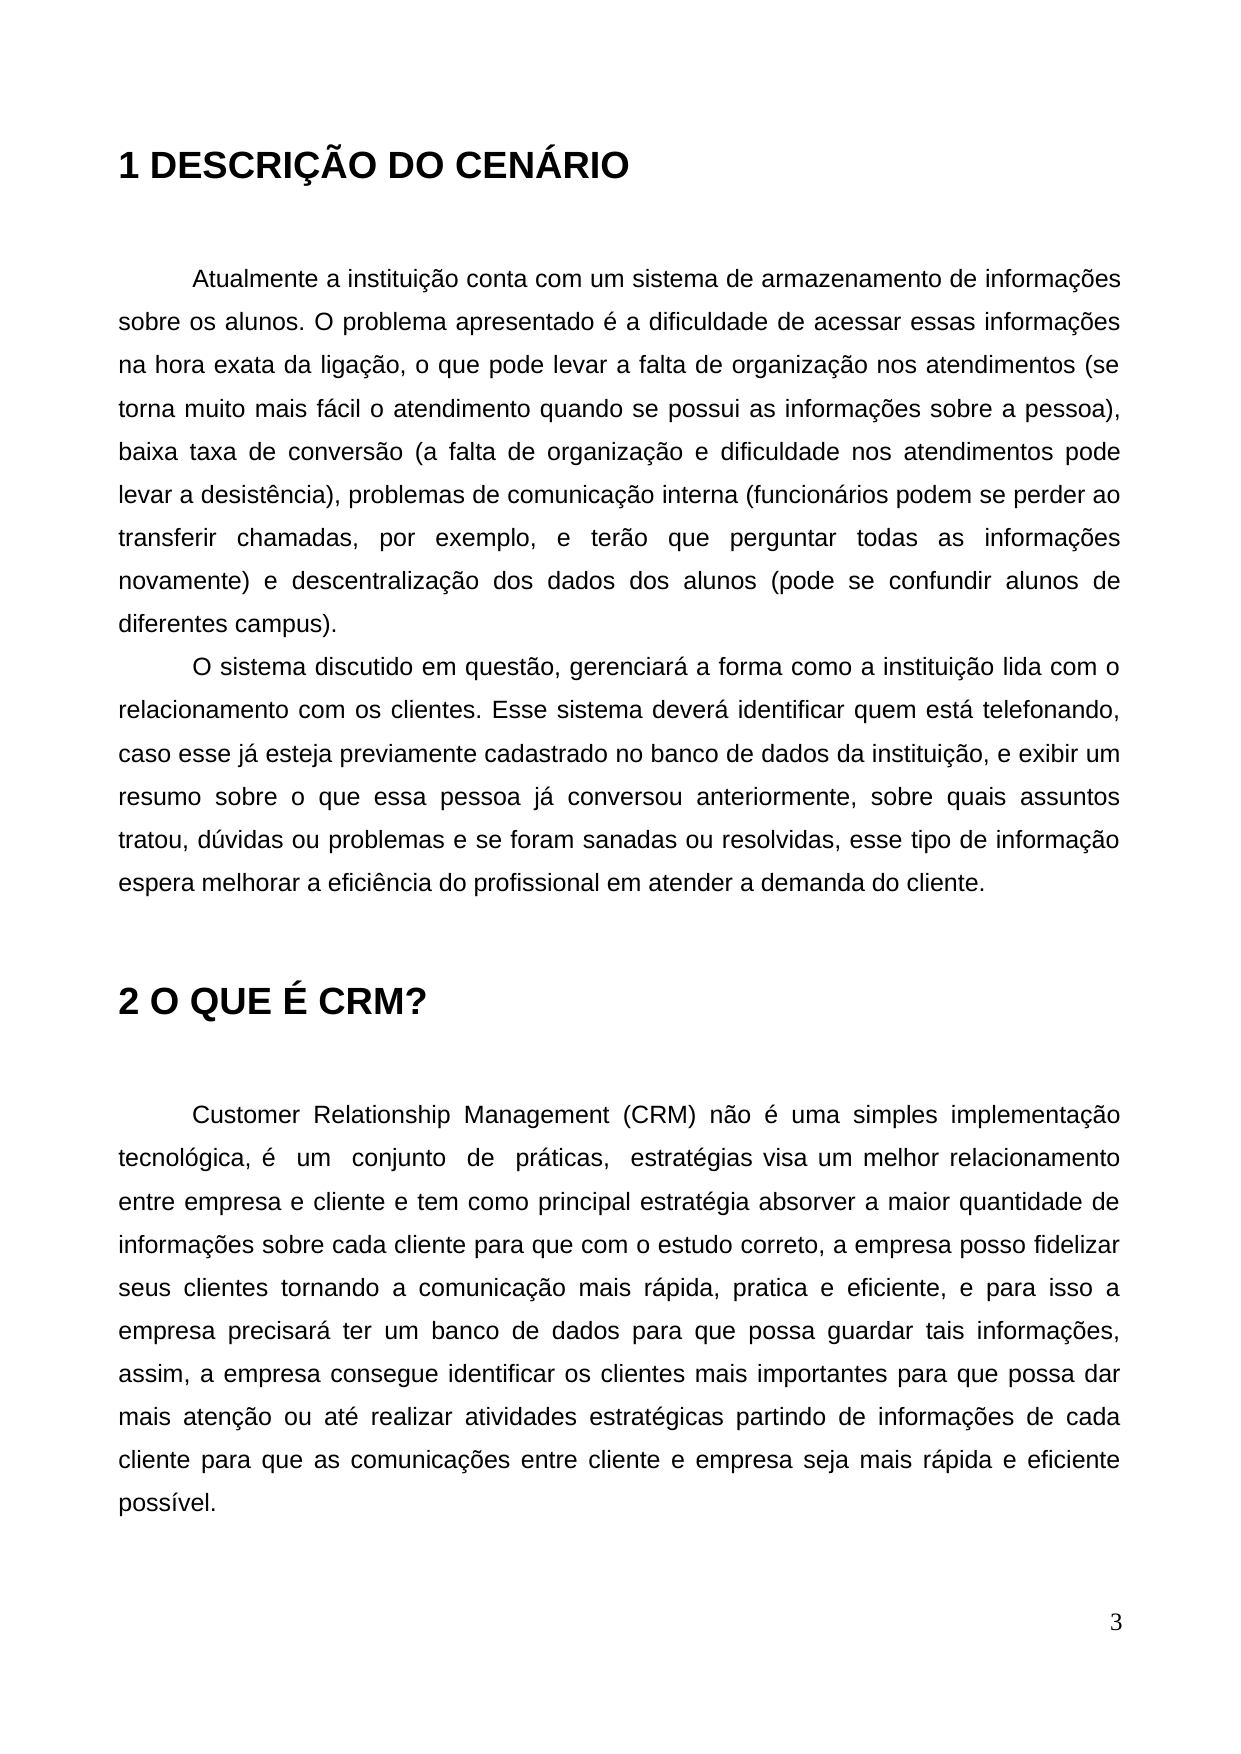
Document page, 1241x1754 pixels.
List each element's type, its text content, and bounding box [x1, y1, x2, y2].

text Atualmente a instituição conta com um sistema de armazenamento de informações sobre os alunos. O problema apresentado é a dificuldade de acessar essas informações na hora exata da ligação, o que pode levar a falta de organização nos atendimentos (se torna muito mais fácil o atendimento quando se possui as informações sobre a pessoa), baixa taxa de conversão (a falta de organização e dificuldade nos atendimentos pode levar a desistência), problemas de comunicação interna (funcionários podem se perder ao transferir chamadas, por exemplo, e terão que perguntar todas as informações novamente) e descentralização dos dados dos alunos (pode se confundir alunos de diferentes campus). [118, 264, 1122, 638]
subtitle 1 DESCRIÇÃO DO CENÁRIO [118, 143, 1122, 187]
subtitle 2 O QUE É CRM? [118, 979, 1122, 1023]
text Customer Relationship Management (CRM) não é uma simples implementação tecnológica, é um conjunto de práticas, estratégias visa um melhor relacionamento entre empresa e cliente e tem como principal estratégia absorver a maior quantidade de informações sobre cada cliente para que com o estudo correto, a empresa posso fidelizar seus clientes tornando a comunicação mais rápida, pratica e eficiente, e para isso a empresa precisará ter um banco de dados para que possa guardar tais informações, assim, a empresa consegue identificar os clientes mais importantes para que possa dar mais atenção ou até realizar atividades estratégicas partindo de informações de cada cliente para que as comunicações entre cliente e empresa seja mais rápida e eficiente possível. [118, 1100, 1122, 1517]
text O sistema discutido em questão, gerenciará a forma como a instituição lida com o relacionamento com os clientes. Esse sistema deverá identificar quem está telefonando, caso esse já esteja previamente cadastrado no banco de dados da instituição, e exibir um resumo sobre o que essa pessoa já conversou anteriormente, sobre quais assuntos tratou, dúvidas ou problemas e se foram sanadas ou resolvidas, esse tipo de informação espera melhorar a eficiência do profissional em atender a demanda do cliente. [118, 652, 1122, 897]
